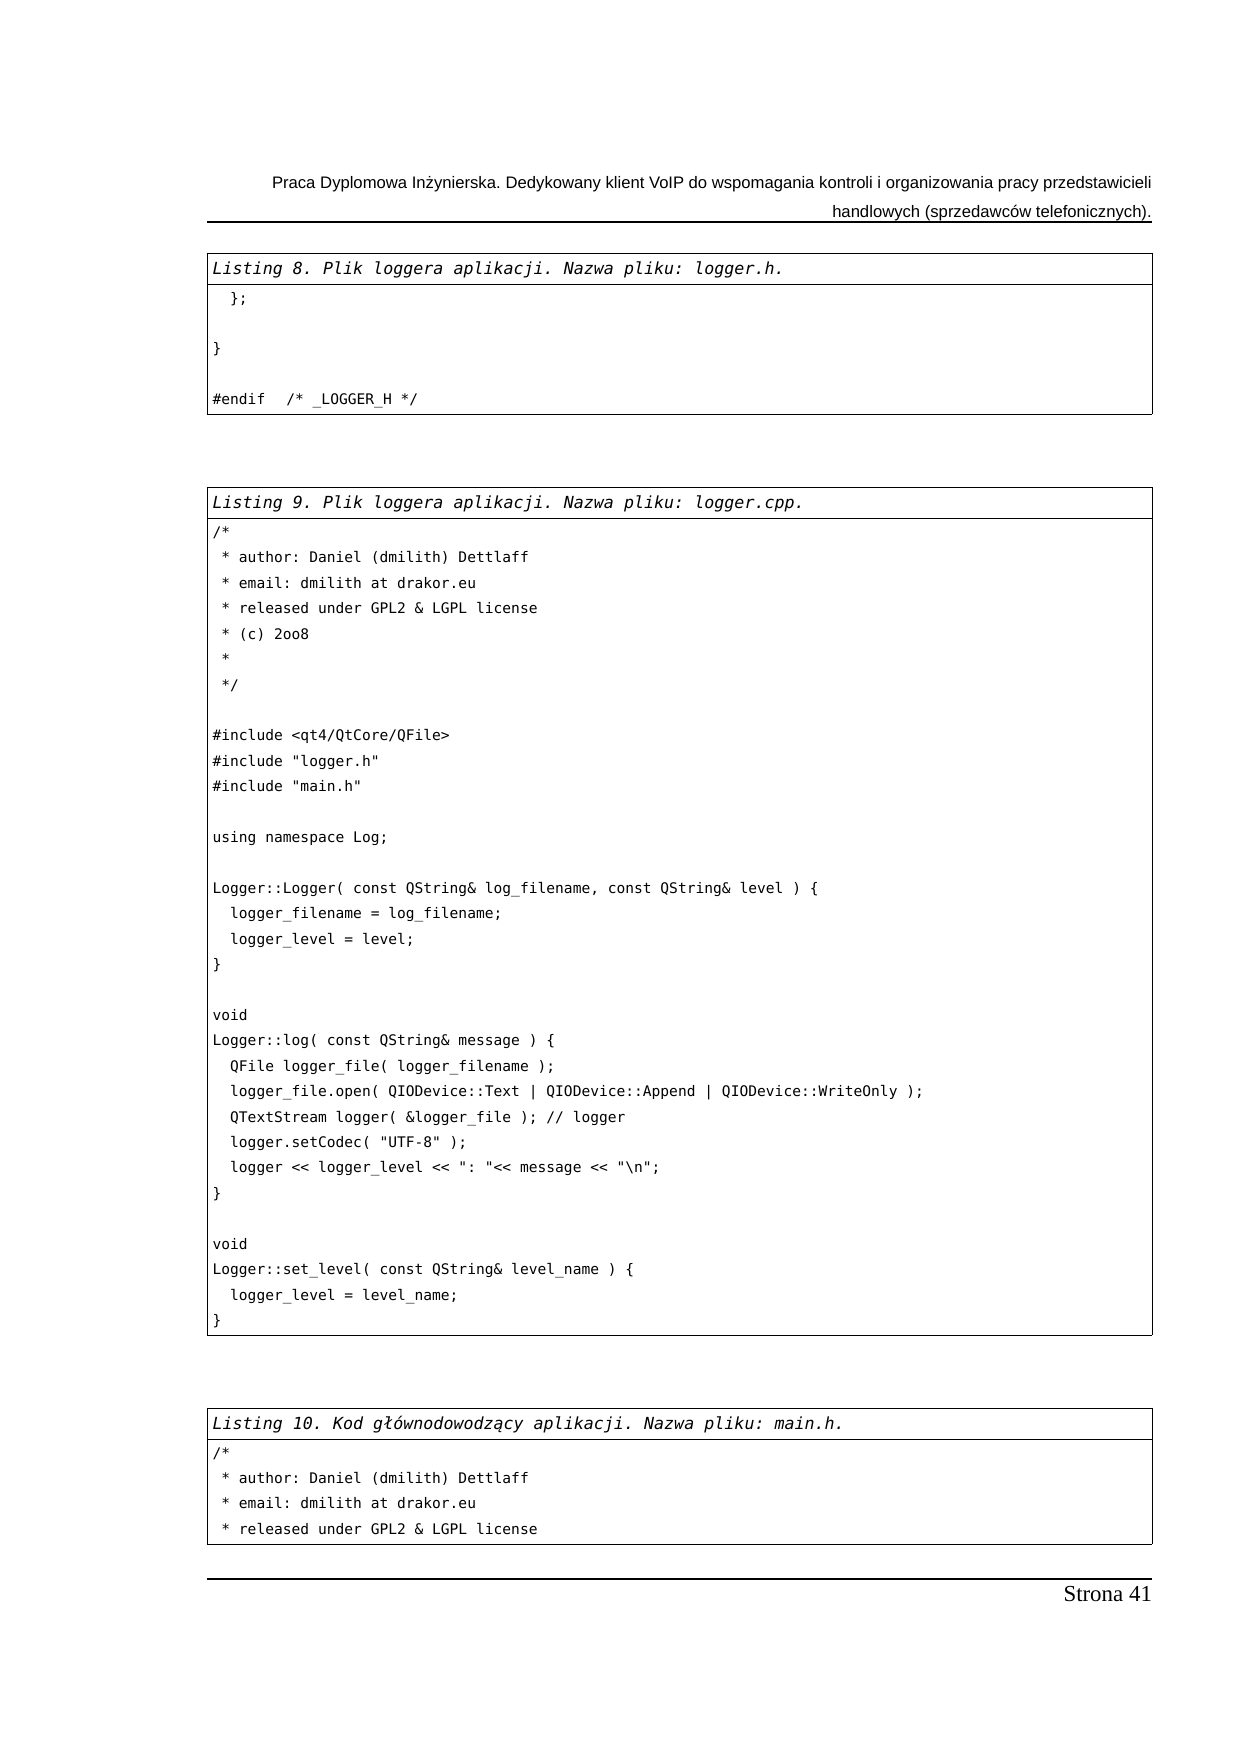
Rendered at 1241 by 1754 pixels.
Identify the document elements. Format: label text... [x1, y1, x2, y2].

table_cell /* * author: Daniel (dmilith) Dettlaff * email: dmilith at drakor.eu * released under GPL2 & LGPL license * (c) 2oo8 * */ #include <qt4/QtCore/QFile> #include "logger.h" #include "main.h" using namespace Log; Logger::Logger( const QString& log_filename, const QString& level ) { logger_filename = log_filename; logger_level = level; } void Logger::log( const QString& message ) { QFile logger_file( logger_filename ); logger_file.open( QIODevice::Text | QIODevice::Append | QIODevice::WriteOnly ); QTextStream logger( &logger_file ); // logger logger.setCodec( "UTF-8" ); logger << logger_level << ": "<< message << "\n"; } void Logger::set_level( const QString& level_name ) { logger_level = level_name; } [208, 519, 1152, 1334]
table_header Listing 8. Plik loggera aplikacji. Nazwa pliku: logger.h. [208, 254, 1152, 284]
table_header Listing 10. Kod głównodowodzący aplikacji. Nazwa pliku: main.h. [208, 1409, 1152, 1439]
table_cell }; } #endif /* _LOGGER_H */ [208, 285, 1152, 414]
table_cell /* * author: Daniel (dmilith) Dettlaff * email: dmilith at drakor.eu * released under GPL2 & LGPL license [208, 1440, 1152, 1543]
table_header Listing 9. Plik loggera aplikacji. Nazwa pliku: logger.cpp. [208, 488, 1152, 518]
